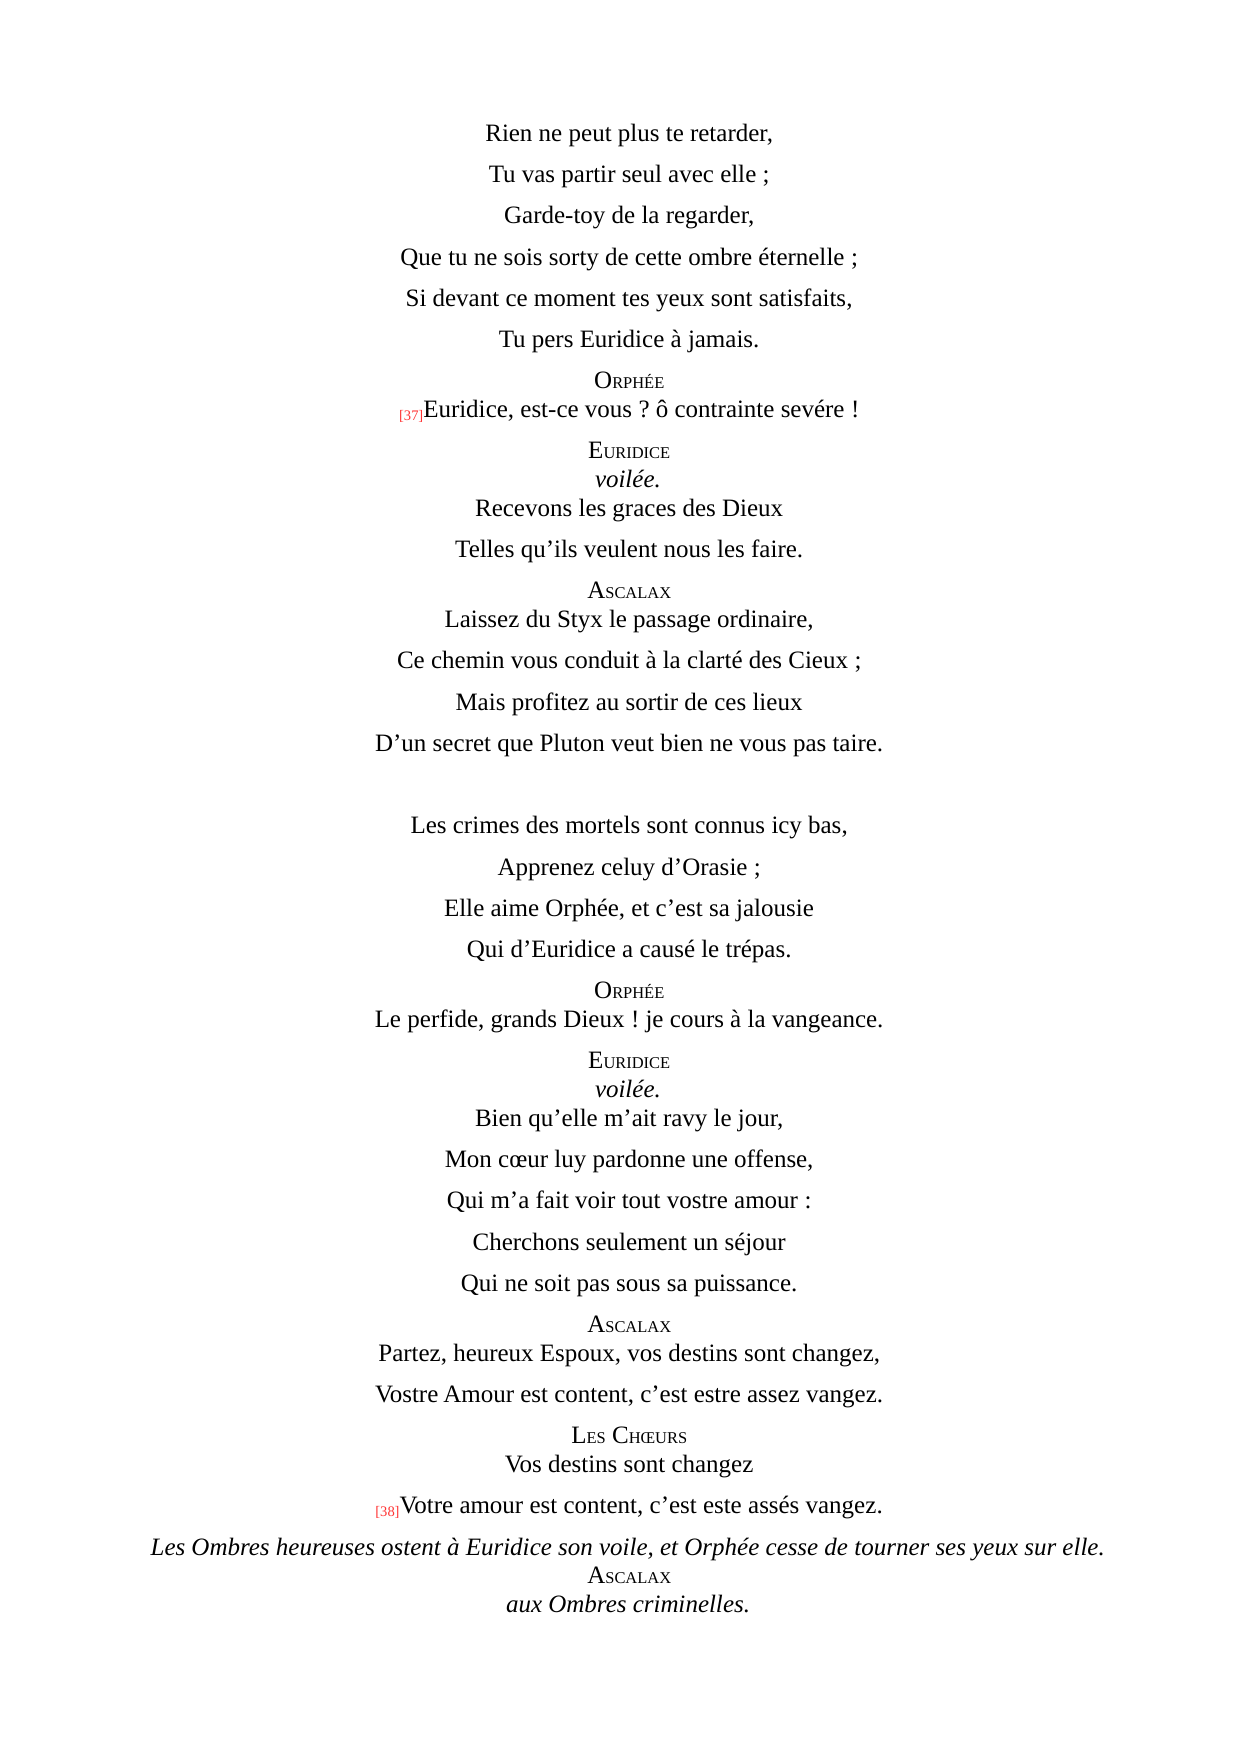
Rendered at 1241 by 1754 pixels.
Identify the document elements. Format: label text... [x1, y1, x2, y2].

text Tu vas partir seul avec elle ; [118, 159, 1122, 188]
text D’un secret que Pluton veut bien ne vous pas taire. [118, 728, 1122, 757]
text Si devant ce moment tes yeux sont satisfaits, [118, 283, 1122, 312]
text Ascalax [118, 1309, 1122, 1338]
text Que tu ne sois sorty de cette ombre éternelle ; [118, 242, 1122, 271]
text Vostre Amour est content, c’est estre assez vangez. [118, 1379, 1122, 1408]
text Laissez du Styx le passage ordinaire, [118, 604, 1122, 633]
text voilée. [118, 464, 1122, 493]
text Garde-toy de la regarder, [118, 201, 1122, 229]
text Les Ombres heureuses ostent à Euridice son voile, et Orphée cesse de tourner ses yeux sur elle. [118, 1532, 1122, 1561]
text Rien ne peut plus te retarder, [118, 118, 1122, 147]
text voilée. [118, 1074, 1122, 1103]
text Apprenez celuy d’Orasie ; [118, 852, 1122, 881]
text Partez, heureux Espoux, vos destins sont changez, [118, 1338, 1122, 1367]
text aux Ombres criminelles. [118, 1589, 1122, 1618]
text [38]Votre amour est content, c’est este assés vangez. [118, 1491, 1122, 1519]
text Ce chemin vous conduit à la clarté des Cieux ; [118, 646, 1122, 674]
text Qui ne soit pas sous sa puissance. [118, 1268, 1122, 1297]
text Vos destins sont changez [118, 1449, 1122, 1478]
text [37]Euridice, est-ce vous ? ô contrainte sevére ! [118, 394, 1122, 423]
text Tu pers Euridice à jamais. [118, 324, 1122, 353]
text Recevons les graces des Dieux [118, 493, 1122, 522]
text Les Chœurs [118, 1421, 1122, 1449]
text Euridice [118, 1046, 1122, 1074]
text Euridice [118, 436, 1122, 464]
text Ascalax [118, 1561, 1122, 1589]
text Telles qu’ils veulent nous les faire. [118, 534, 1122, 563]
text Cherchons seulement un séjour [118, 1227, 1122, 1256]
text Mais profitez au sortir de ces lieux [118, 687, 1122, 716]
text Qui m’a fait voir tout vostre amour : [118, 1186, 1122, 1214]
text Orphée [118, 366, 1122, 394]
text Ascalax [118, 576, 1122, 604]
text Bien qu’elle m’ait ravy le jour, [118, 1103, 1122, 1132]
text Elle aime Orphée, et c’est sa jalousie [118, 893, 1122, 922]
text Orphée [118, 976, 1122, 1004]
text Les crimes des mortels sont connus icy bas, [118, 811, 1122, 839]
text Le perfide, grands Dieux ! je cours à la vangeance. [118, 1004, 1122, 1033]
text Qui d’Euridice a causé le trépas. [118, 934, 1122, 963]
text Mon cœur luy pardonne une offense, [118, 1144, 1122, 1173]
